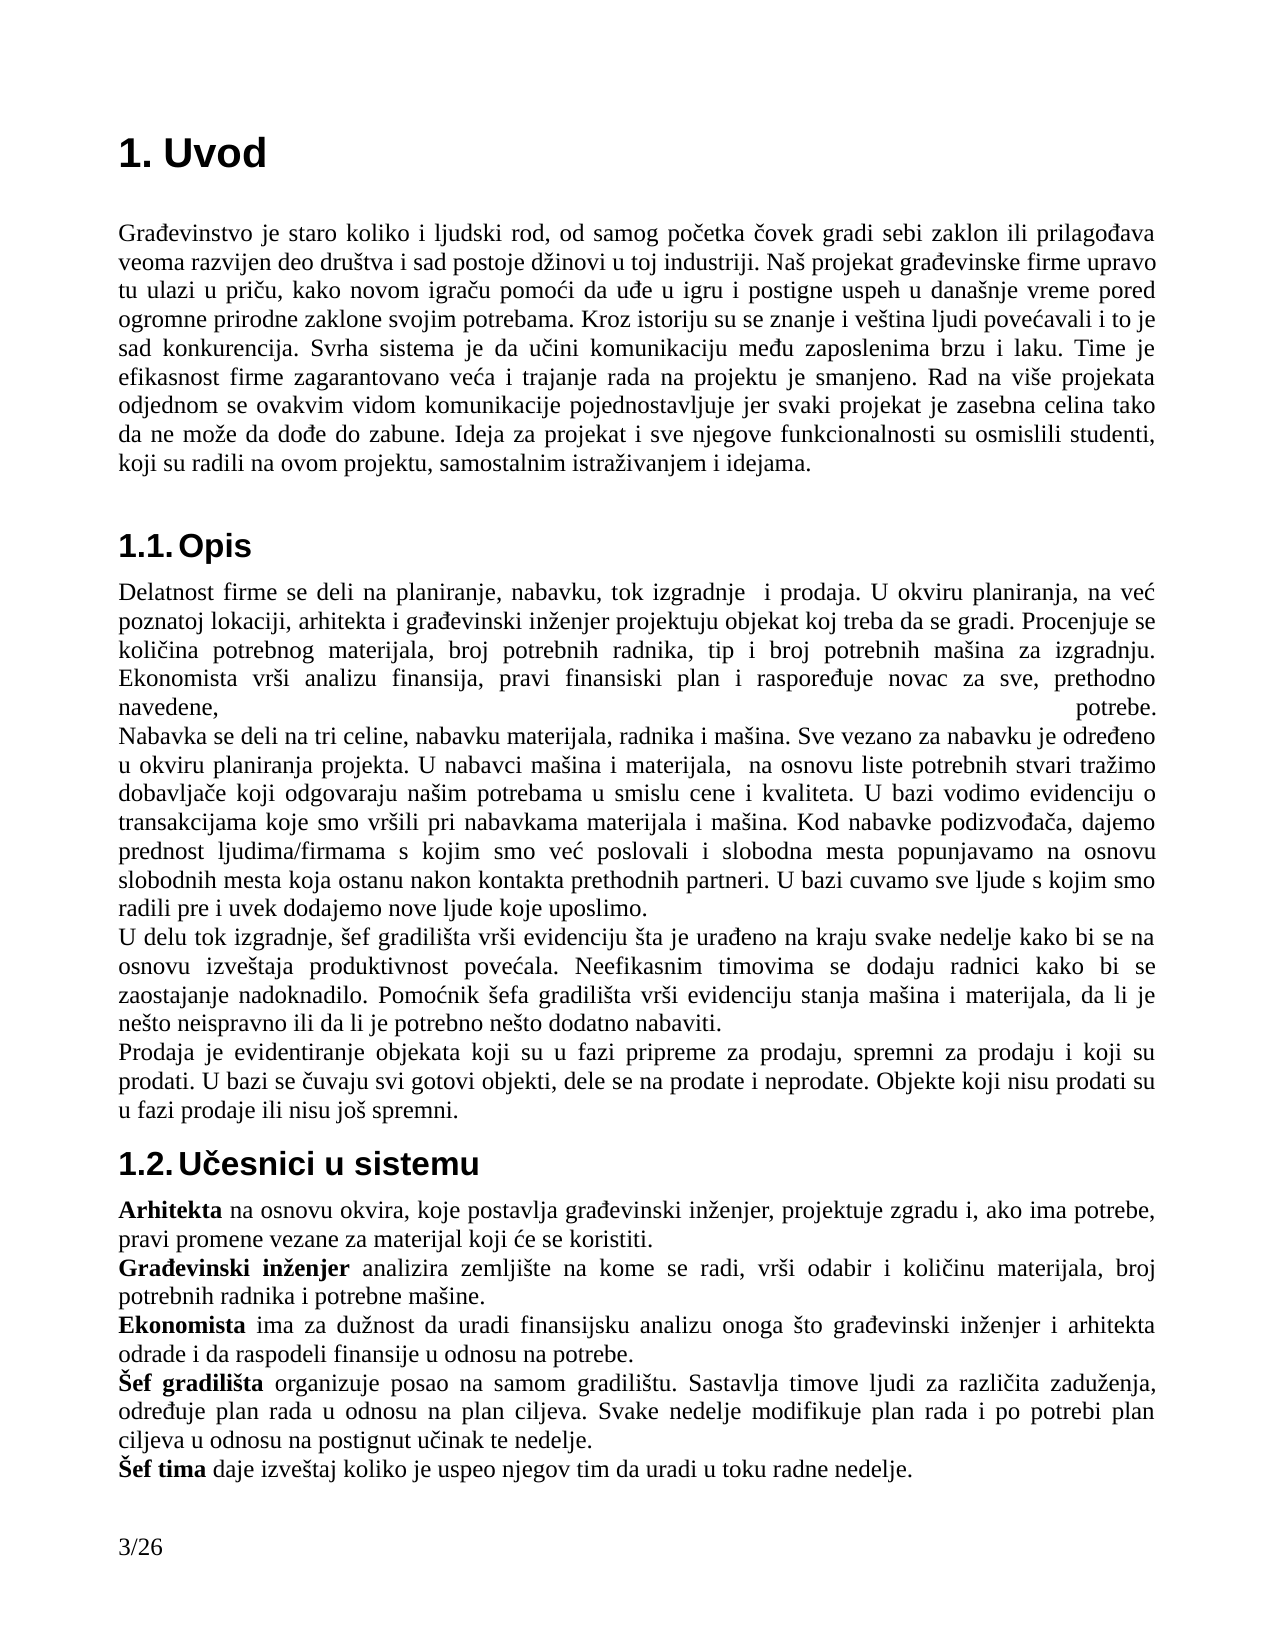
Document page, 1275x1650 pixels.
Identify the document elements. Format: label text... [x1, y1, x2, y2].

subtitle Opis [118, 526, 1157, 565]
subtitle Učesnici u sistemu [118, 1144, 1157, 1183]
text Šef tima daje izveštaj koliko je uspeo njegov tim da uradi u toku radne nedelje. [118, 1454, 1157, 1483]
text Prodaja je evidentiranje objekata koji su u fazi pripreme za prodaju, spremni za prodaju i koji su prodati. U bazi se čuvaju svi gotovi objekti, dele se na prodate i neprodate. Objekte koji nisu prodati su u fazi prodaje ili nisu još spremni. [118, 1037, 1157, 1123]
text Arhitekta na osnovu okvira, koje postavlja građevinski inženjer, projektuje zgradu i, ako ima potrebe, pravi promene vezane za materijal koji će se koristiti. [118, 1195, 1157, 1253]
text U delu tok izgradnje, šef gradilišta vrši evidenciju šta je urađeno na kraju svake nedelje kako bi se na osnovu izveštaja produktivnost povećala. Neefikasnim timovima se dodaju radnici kako bi se zaostajanje nadoknadilo. Pomoćnik šefa gradilišta vrši evidenciju stanja mašina i materijala, da li je nešto neispravno ili da li je potrebno nešto dodatno nabaviti. [118, 922, 1157, 1037]
subtitle Uvod [118, 129, 1157, 177]
text Ekonomista ima za dužnost da uradi finansijsku analizu onoga što građevinski inženjer i arhitekta odrade i da raspodeli finansije u odnosu na potrebe. [118, 1310, 1157, 1368]
text Delatnost firme se deli na planiranje, nabavku, tok izgradnje i prodaja. U okviru planiranja, na već poznatoj lokaciji, arhitekta i građevinski inženjer projektuju objekat koj treba da se gradi. Procenjuje se količina potrebnog materijala, broj potrebnih radnika, tip i broj potrebnih mašina za izgradnju. Ekonomista vrši analizu finansija, pravi finansiski plan i raspoređuje novac za sve, prethodno navedene, potrebe. Nabavka se deli na tri celine, nabavku materijala, radnika i mašina. Sve vezano za nabavku je određeno u okviru planiranja projekta. U nabavci mašina i materijala, na osnovu liste potrebnih stvari tražimo dobavljače koji odgovaraju našim potrebama u smislu cene i kvaliteta. U bazi vodimo evidenciju o transakcijama koje smo vršili pri nabavkama materijala i mašina. Kod nabavke podizvođača, dajemo prednost ljudima/firmama s kojim smo već poslovali i slobodna mesta popunjavamo na osnovu slobodnih mesta koja ostanu nakon kontakta prethodnih partneri. U bazi cuvamo sve ljude s kojim smo radili pre i uvek dodajemo nove ljude koje uposlimo. [118, 577, 1157, 922]
text Građevinski inženjer analizira zemljište na kome se radi, vrši odabir i količinu materijala, broj potrebnih radnika i potrebne mašine. [118, 1253, 1157, 1310]
text Šef gradilišta organizuje posao na samom gradilištu. Sastavlja timove ljudi za različita zaduženja, određuje plan rada u odnosu na plan ciljeva. Svake nedelje modifikuje plan rada i po potrebi plan ciljeva u odnosu na postignut učinak te nedelje. [118, 1368, 1157, 1454]
text Građevinstvo je staro koliko i ljudski rod, od samog početka čovek gradi sebi zaklon ili prilagođava veoma razvijen deo društva i sad postoje džinovi u toj industriji. Naš projekat građevinske firme upravo tu ulazi u priču, kako novom igraču pomoći da uđe u igru i postigne uspeh u današnje vreme pored ogromne prirodne zaklone svojim potrebama. Kroz istoriju su se znanje i veština ljudi povećavali i to je sad konkurencija. Svrha sistema je da učini komunikaciju među zaposlenima brzu i laku. Time je efikasnost firme zagarantovano veća i trajanje rada na projektu je smanjeno. Rad na više projekata odjednom se ovakvim vidom komunikacije pojednostavljuje jer svaki projekat je zasebna celina tako da ne može da dođe do zabune. Ideja za projekat i sve njegove funkcionalnosti su osmislili studenti, koji su radili na ovom projektu, samostalnim istraživanjem i idejama. [118, 218, 1157, 477]
